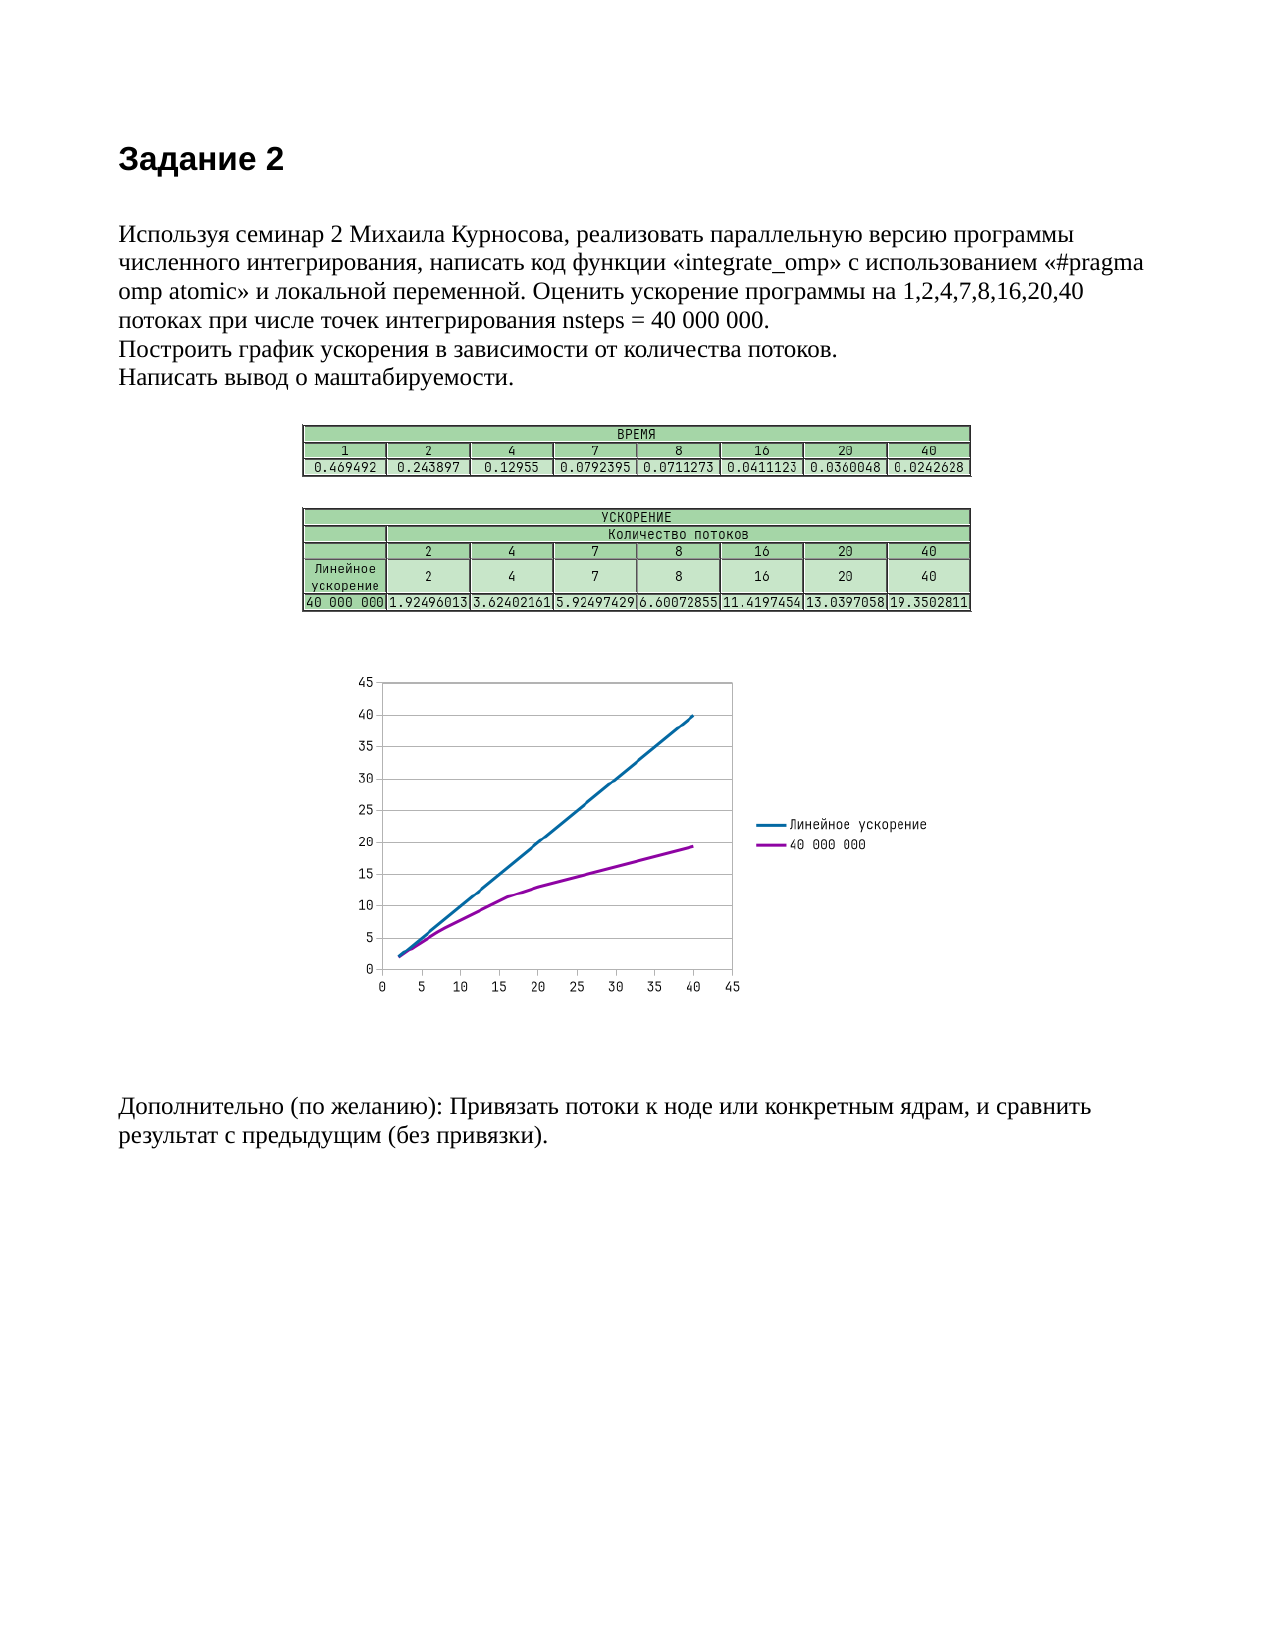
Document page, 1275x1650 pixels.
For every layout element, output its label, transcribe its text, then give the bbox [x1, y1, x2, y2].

picture [219, 391, 1056, 1063]
text Написать вывод о маштабируемости. [118, 362, 1157, 391]
text Дополнительно (по желанию): Привязать потоки к ноде или конкретным ядрам, и сравнить результат с предыдущим (без привязки). [118, 1091, 1157, 1148]
text Построить график ускорения в зависимости от количества потоков. [118, 334, 1157, 362]
text Используя семинар 2 Михаила Курносова, реализовать параллельную версию программы численного интегрирования, написать код функции «integrate_omp» с использованием «#pragma omp atomic» и локальной переменной. Оценить ускорение программы на 1,2,4,7,8,16,20,40 потоках при числе точек интегрирования nsteps = 40 000 000. [118, 219, 1157, 334]
subtitle Задание 2 [118, 139, 1157, 177]
